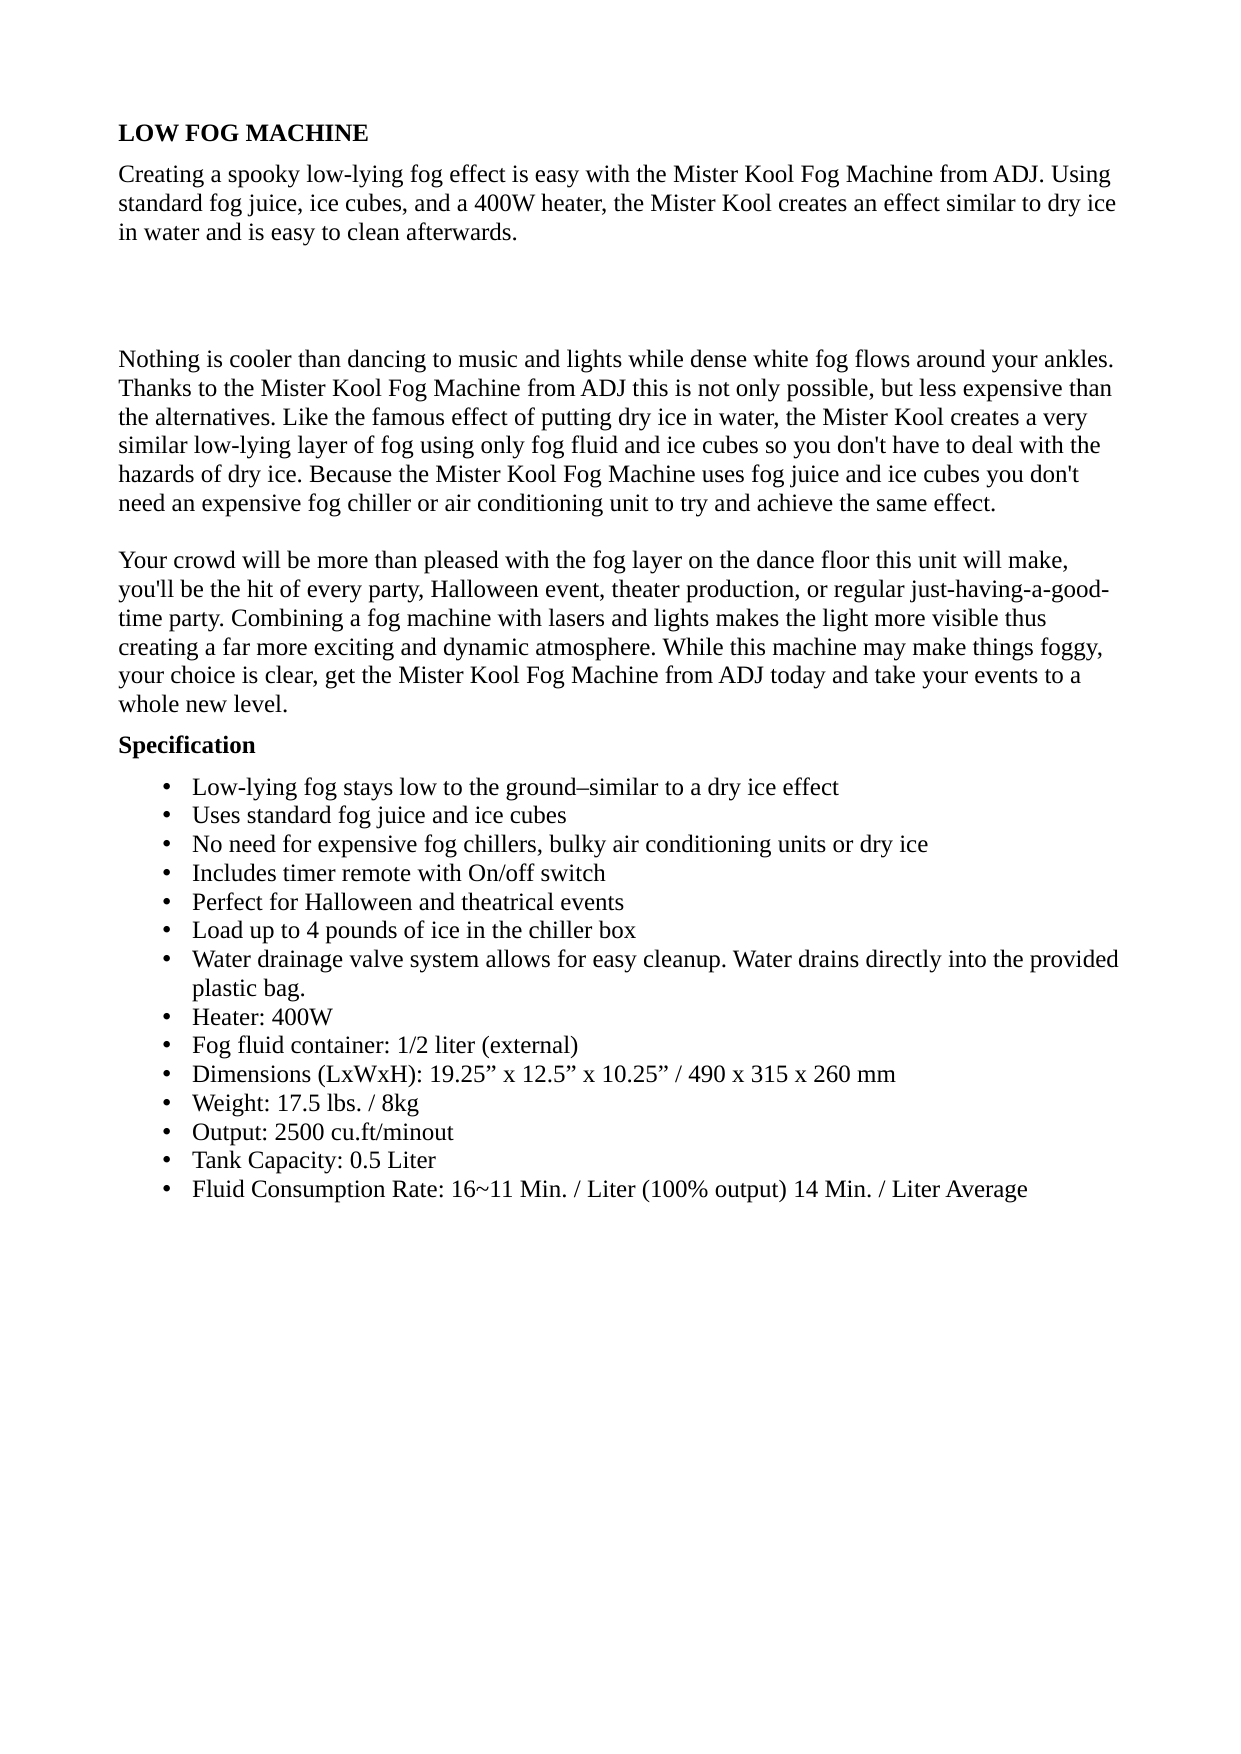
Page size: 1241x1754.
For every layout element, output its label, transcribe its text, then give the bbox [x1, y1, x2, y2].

list Heater: 400W [162, 1002, 1122, 1031]
list No need for expensive fog chillers, bulky air conditioning units or dry ice [162, 829, 1122, 858]
list Includes timer remote with On/off switch [162, 858, 1122, 887]
text LOW FOG MACHINE [118, 118, 1122, 147]
list Output: 2500 cu.ft/minout [162, 1117, 1122, 1146]
list Fog fluid container: 1/2 liter (external) [162, 1031, 1122, 1059]
list Dimensions (LxWxH): 19.25” x 12.5” x 10.25” / 490 x 315 x 260 mm [162, 1059, 1122, 1088]
text Creating a spooky low-lying fog effect is easy with the Mister Kool Fog Machine from ADJ. Using standard fog juice, ice cubes, and a 400W heater, the Mister Kool creates an effect similar to dry ice in water and is easy to clean afterwards. [118, 159, 1122, 246]
list Load up to 4 pounds of ice in the chiller box [162, 916, 1122, 944]
list Weight: 17.5 lbs. / 8kg [162, 1088, 1122, 1117]
list Low-lying fog stays low to the ground–similar to a dry ice effect [162, 772, 1122, 801]
list Tank Capacity: 0.5 Liter [162, 1146, 1122, 1174]
list Uses standard fog juice and ice cubes [162, 801, 1122, 829]
list Fluid Consumption Rate: 16~11 Min. / Liter (100% output) 14 Min. / Liter Average [162, 1174, 1122, 1203]
list Water drainage valve system allows for easy cleanup. Water drains directly into the provided plastic bag. [162, 944, 1122, 1002]
list Perfect for Halloween and theatrical events [162, 887, 1122, 916]
text Nothing is cooler than dancing to music and lights while dense white fog flows around your ankles. Thanks to the Mister Kool Fog Machine from ADJ this is not only possible, but less expensive than the alternatives. Like the famous effect of putting dry ice in water, the Mister Kool creates a very similar low-lying layer of fog using only fog fluid and ice cubes so you don't have to deal with the hazards of dry ice. Because the Mister Kool Fog Machine uses fog juice and ice cubes you don't need an expensive fog chiller or air conditioning unit to try and achieve the same effect. Your crowd will be more than pleased with the fog layer on the dance floor this unit will make, you'll be the hit of every party, Halloween event, theater production, or regular just-having-a-good-time party. Combining a fog machine with lasers and lights makes the light more visible thus creating a far more exciting and dynamic atmosphere. While this machine may make things foggy, your choice is clear, get the Mister Kool Fog Machine from ADJ today and take your events to a whole new level. [118, 344, 1122, 718]
text Specification [118, 731, 1122, 759]
